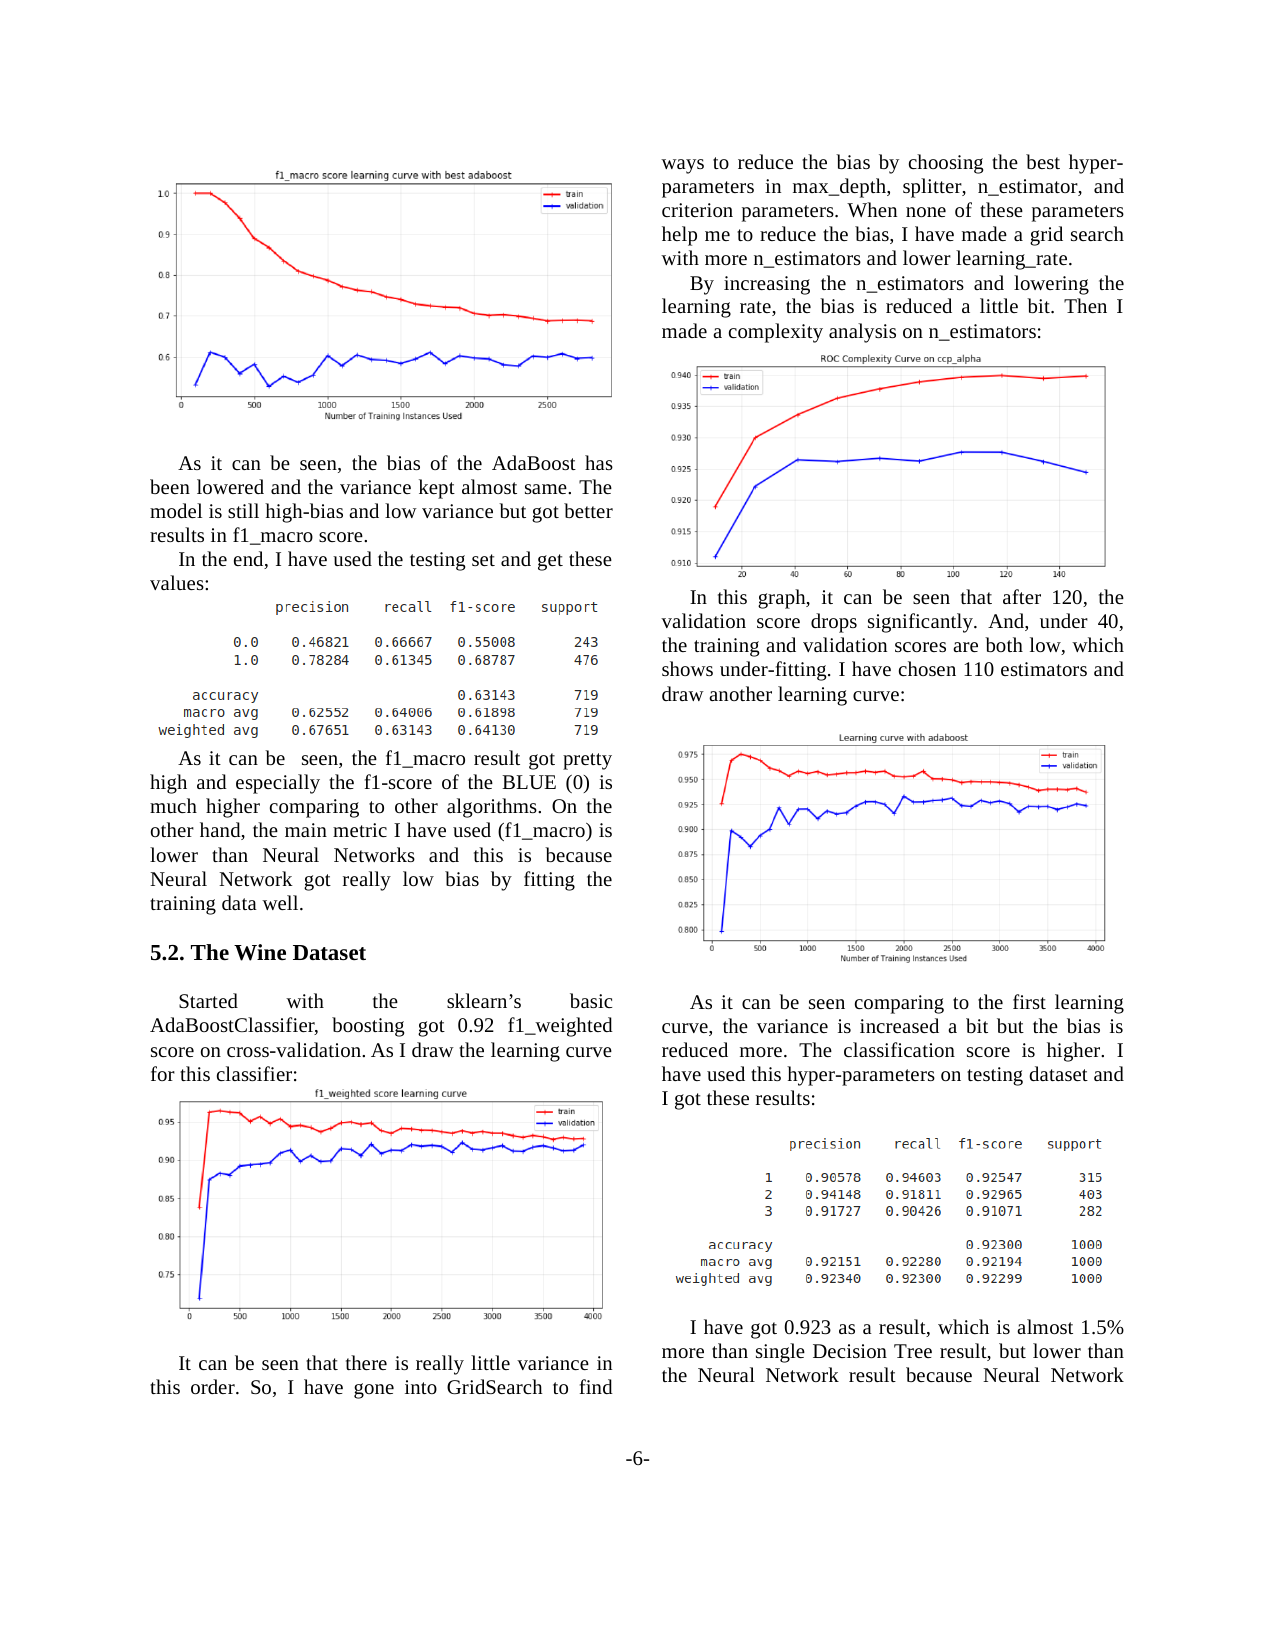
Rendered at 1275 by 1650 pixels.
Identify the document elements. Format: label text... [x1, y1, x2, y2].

text In this graph, it can be seen that after 120, the validation score drops significantly. And, under 40, the training and validation scores are both low, which shows under-fitting. I have chosen 110 estimators and draw another learning curve: [661, 586, 1125, 705]
picture [661, 1134, 1125, 1291]
picture [661, 729, 1125, 966]
text Started with the sklearn’s basic AdaBoostClassifier, boosting got 0.92 f1_weighted score on cross-validation. As I draw the learning curve for this classifier: [150, 989, 613, 1085]
text As it can be seen, the bias of the AdaBoost has been lowered and the variance kept almost same. The model is still high-bias and low variance but got better results in f1_macro score. [150, 451, 613, 547]
text ways to reduce the bias by choosing the best hyper-parameters in max_depth, splitter, n_estimator, and criterion parameters. When none of these parameters help me to reduce the bias, I have made a grid search with more n_estimators and lower learning_rate. [661, 150, 1125, 270]
text It can be seen that there is really little variance in this order. So, I have gone into GridSearch to find [150, 1351, 613, 1399]
picture [155, 168, 619, 427]
picture [150, 1085, 614, 1327]
text As it can be seen, the f1_macro result got pretty high and especially the f1-score of the BLUE (0) is much higher comparing to other algorithms. On the other hand, the main metric I have used (f1_macro) is lower than Neural Networks and this is because Neural Network got really low bias by fitting the training data well. [150, 747, 613, 914]
text In the end, I have used the testing set and get these values: [150, 547, 613, 595]
text I have got 0.923 as a result, which is almost 1.5% more than single Decision Tree result, but lower than the Neural Network result because Neural Network [661, 1315, 1125, 1387]
text By increasing the n_estimators and lowering the learning rate, the bias is reduced a little bit. Then I made a complexity analysis on n_estimators: [661, 270, 1125, 342]
picture [661, 348, 1125, 586]
subtitle 5.2. The Wine Dataset [150, 939, 613, 965]
picture [150, 595, 614, 747]
text As it can be seen comparing to the first learning curve, the variance is increased a bit but the bias is reduced more. The classification score is higher. I have used this hyper-parameters on testing dataset and I got these results: [661, 990, 1125, 1110]
